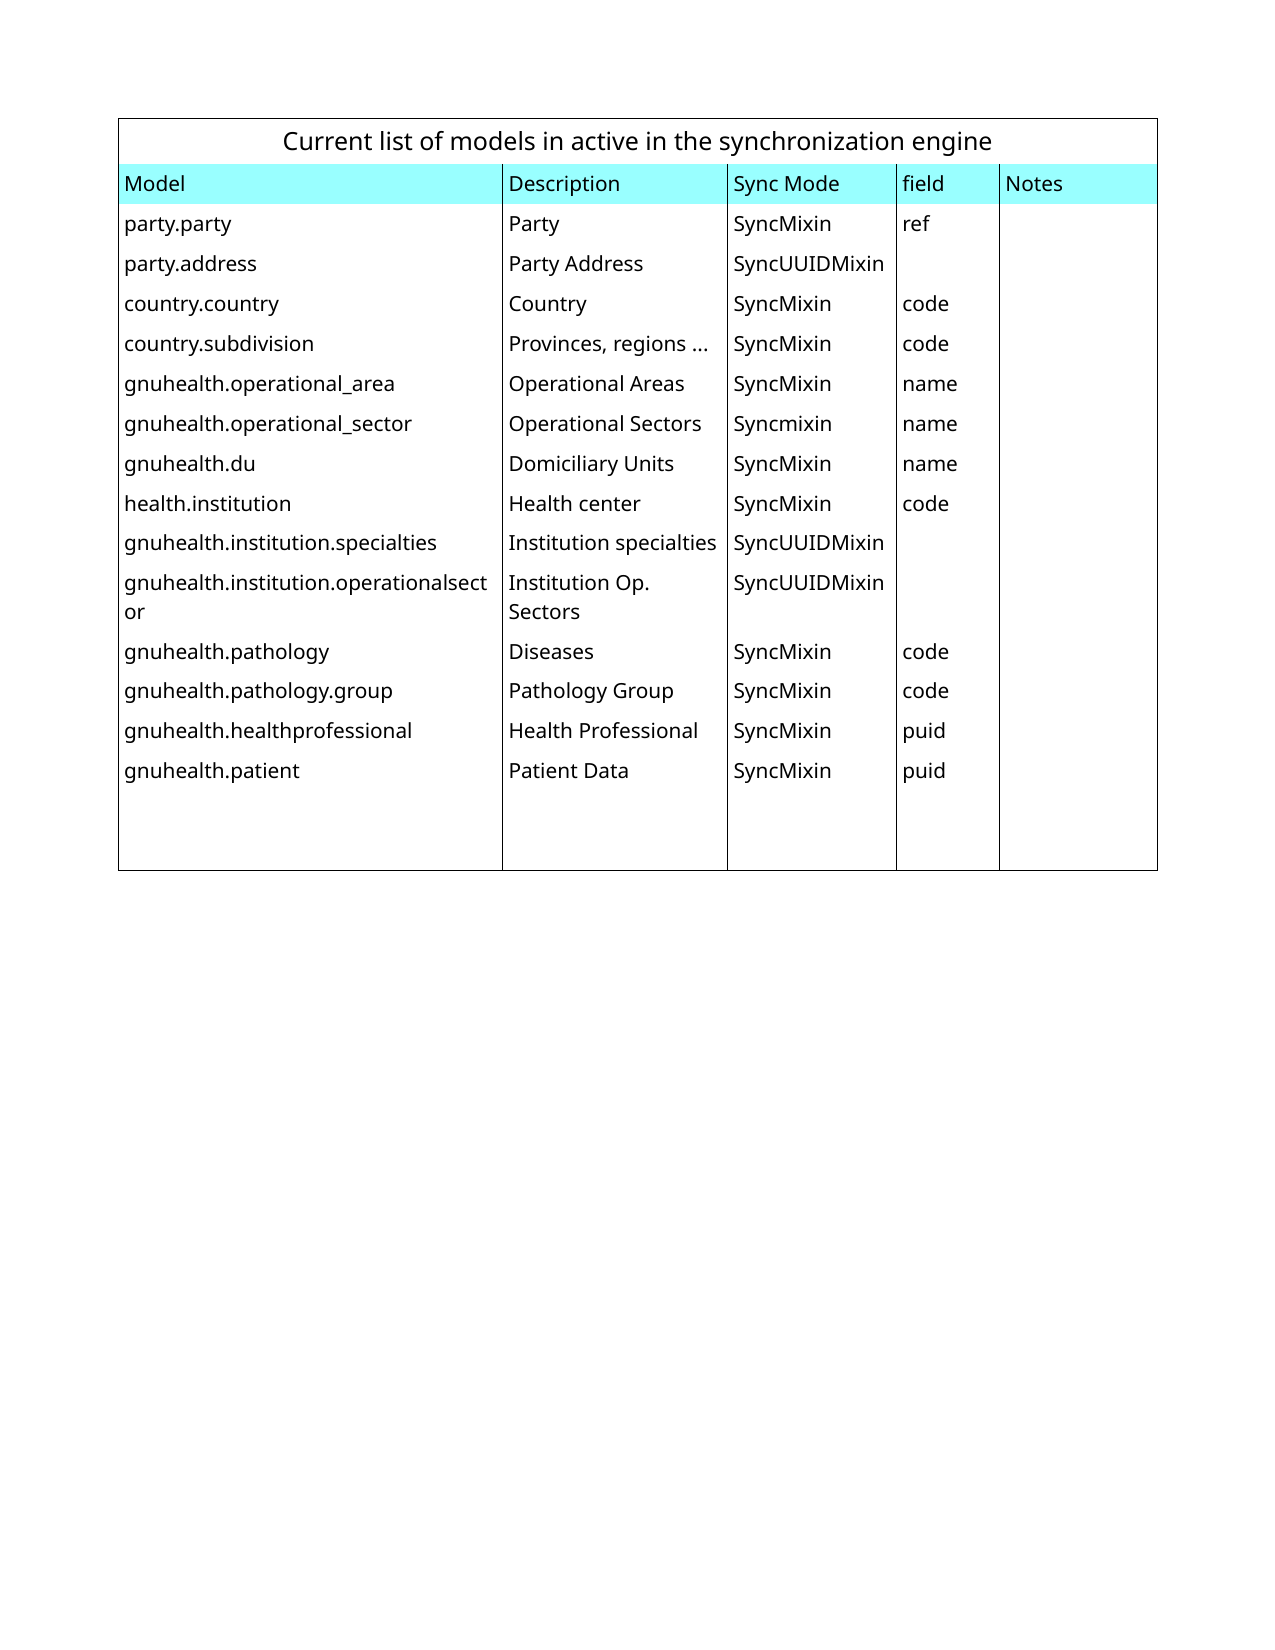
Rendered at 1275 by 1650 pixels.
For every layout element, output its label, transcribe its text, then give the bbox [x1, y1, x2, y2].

table_cell code [897, 284, 999, 323]
table_cell Patient Data [503, 751, 727, 791]
table_cell SyncUUIDMixin [728, 563, 896, 631]
table_cell code [897, 323, 999, 363]
table_cell [897, 244, 999, 283]
table_cell Provinces, regions ... [503, 323, 727, 363]
table_cell Institution Op. Sectors [503, 563, 727, 631]
table_cell Model [119, 164, 502, 204]
table_cell country.subdivision [119, 323, 502, 363]
table_cell Diseases [503, 631, 727, 671]
table_cell Country [503, 284, 727, 323]
table_cell [1000, 284, 1157, 323]
table_cell [1000, 711, 1157, 751]
table_cell name [897, 403, 999, 443]
table_cell Description [503, 164, 727, 204]
table_cell [119, 831, 502, 870]
table_cell gnuhealth.institution.specialties [119, 523, 502, 563]
table_cell code [897, 671, 999, 711]
table_cell ref [897, 204, 999, 243]
table_cell Health center [503, 483, 727, 523]
table_cell [1000, 523, 1157, 563]
table_cell SyncMixin [728, 751, 896, 791]
table_cell SyncUUIDMixin [728, 244, 896, 283]
table_cell [1000, 791, 1157, 831]
table_cell name [897, 443, 999, 483]
table_cell Health Professional [503, 711, 727, 751]
table_cell gnuhealth.operational_sector [119, 403, 502, 443]
table_header Current list of models in active in the synchronization engine [119, 119, 1157, 164]
table_cell [1000, 244, 1157, 283]
table_cell Party Address [503, 244, 727, 283]
table_cell [1000, 204, 1157, 243]
table_cell [897, 563, 999, 631]
table_cell [1000, 831, 1157, 870]
table_cell SyncMixin [728, 443, 896, 483]
table_cell SyncMixin [728, 284, 896, 323]
table_cell gnuhealth.pathology.group [119, 671, 502, 711]
table_cell [1000, 483, 1157, 523]
table_cell gnuhealth.institution.operationalsector [119, 563, 502, 631]
table_cell Operational Sectors [503, 403, 727, 443]
table_cell code [897, 483, 999, 523]
table_cell [503, 791, 727, 831]
table_cell [728, 831, 896, 870]
table_cell [1000, 443, 1157, 483]
table_cell name [897, 363, 999, 403]
table_cell [728, 791, 896, 831]
table_cell Operational Areas [503, 363, 727, 403]
table_cell Domiciliary Units [503, 443, 727, 483]
table_cell gnuhealth.operational_area [119, 363, 502, 403]
table_cell puid [897, 711, 999, 751]
table_cell Pathology Group [503, 671, 727, 711]
table_cell [1000, 363, 1157, 403]
table_cell SyncMixin [728, 711, 896, 751]
table_cell Institution specialties [503, 523, 727, 563]
table_cell gnuhealth.pathology [119, 631, 502, 671]
table_cell [897, 791, 999, 831]
table_cell field [897, 164, 999, 204]
table_cell [1000, 631, 1157, 671]
table_cell [1000, 563, 1157, 631]
table_cell puid [897, 751, 999, 791]
table_cell Party [503, 204, 727, 243]
table_cell gnuhealth.patient [119, 751, 502, 791]
table_cell Notes [1000, 164, 1157, 204]
table_cell party.address [119, 244, 502, 283]
table_cell SyncMixin [728, 363, 896, 403]
table_cell [1000, 403, 1157, 443]
table_cell SyncMixin [728, 323, 896, 363]
table_cell party.party [119, 204, 502, 243]
table_cell SyncMixin [728, 204, 896, 243]
table_cell [897, 523, 999, 563]
table_cell SyncMixin [728, 483, 896, 523]
table_cell code [897, 631, 999, 671]
table_cell Syncmixin [728, 403, 896, 443]
table_cell [1000, 323, 1157, 363]
table_cell SyncMixin [728, 631, 896, 671]
table_cell [897, 831, 999, 870]
table_cell [503, 831, 727, 870]
table_cell [1000, 751, 1157, 791]
table_cell SyncMixin [728, 671, 896, 711]
table_cell gnuhealth.healthprofessional [119, 711, 502, 751]
table_cell [1000, 671, 1157, 711]
table_cell Sync Mode [728, 164, 896, 204]
table_cell gnuhealth.du [119, 443, 502, 483]
table_cell SyncUUIDMixin [728, 523, 896, 563]
table_cell country.country [119, 284, 502, 323]
table_cell [119, 791, 502, 831]
table_cell health.institution [119, 483, 502, 523]
